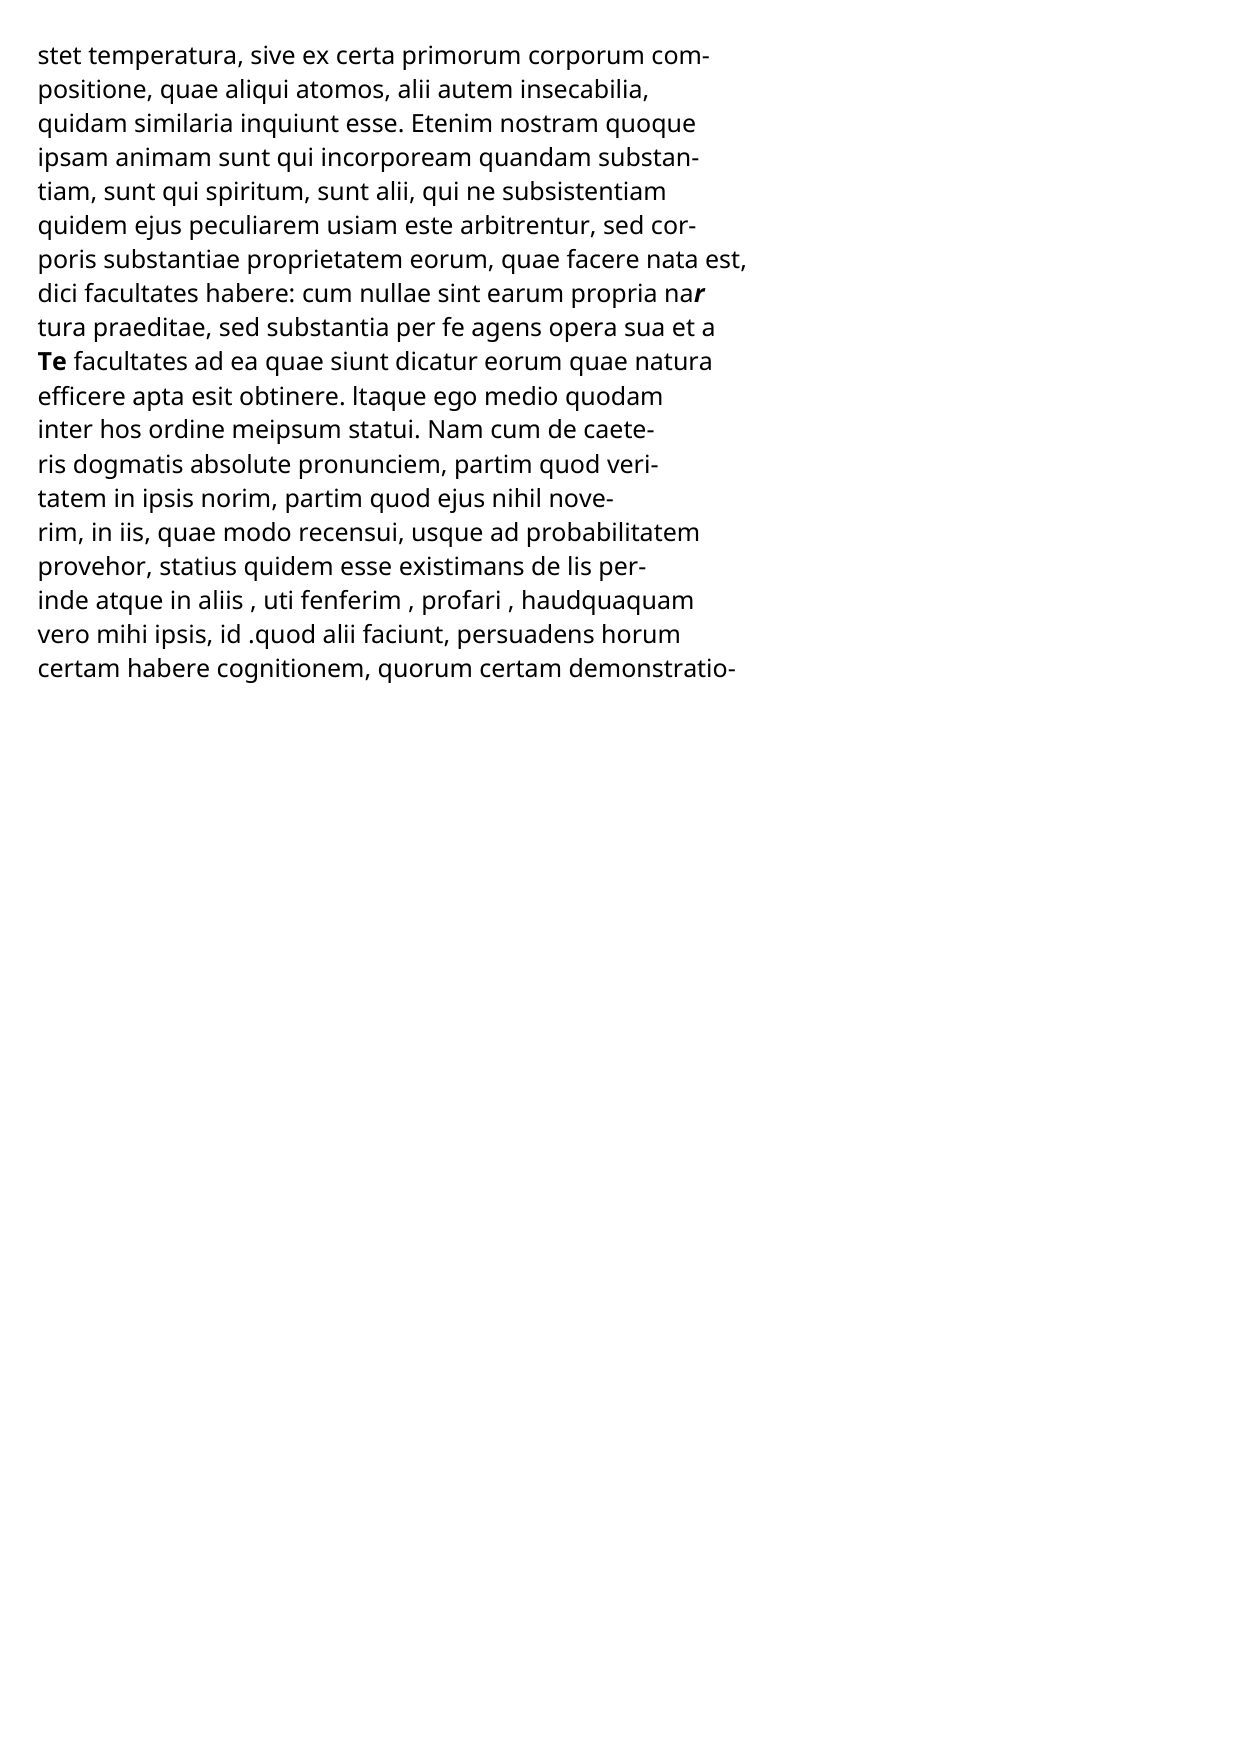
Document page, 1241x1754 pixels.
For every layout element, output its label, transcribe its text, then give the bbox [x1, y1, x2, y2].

text stet temperatura, sive ex certa primorum corporum com- positione, quae aliqui atomos, alii autem insecabilia, quidam similaria inquiunt esse. Etenim nostram quoque ipsam animam sunt qui incorpoream quandam substan- tiam, sunt qui spiritum, sunt alii, qui ne subsistentiam quidem ejus peculiarem usiam este arbitrentur, sed cor- poris substantiae proprietatem eorum, quae facere nata est, dici facultates habere: cum nullae sint earum propria nar tura praeditae, sed substantia per fe agens opera sua et a Te facultates ad ea quae siunt dicatur eorum quae natura efficere apta esit obtinere. ltaque ego medio quodam inter hos ordine meipsum statui. Nam cum de caete- ris dogmatis absolute pronunciem, partim quod veri- tatem in ipsis norim, partim quod ejus nihil nove- rim, in iis, quae modo recensui, usque ad probabilitatem provehor, statius quidem esse existimans de lis per- inde atque in aliis , uti fenferim , profari , haudquaquam vero mihi ipsis, id .quod alii faciunt, persuadens horum certam habere cognitionem, quorum certam demonstratio- [37, 37, 1203, 685]
